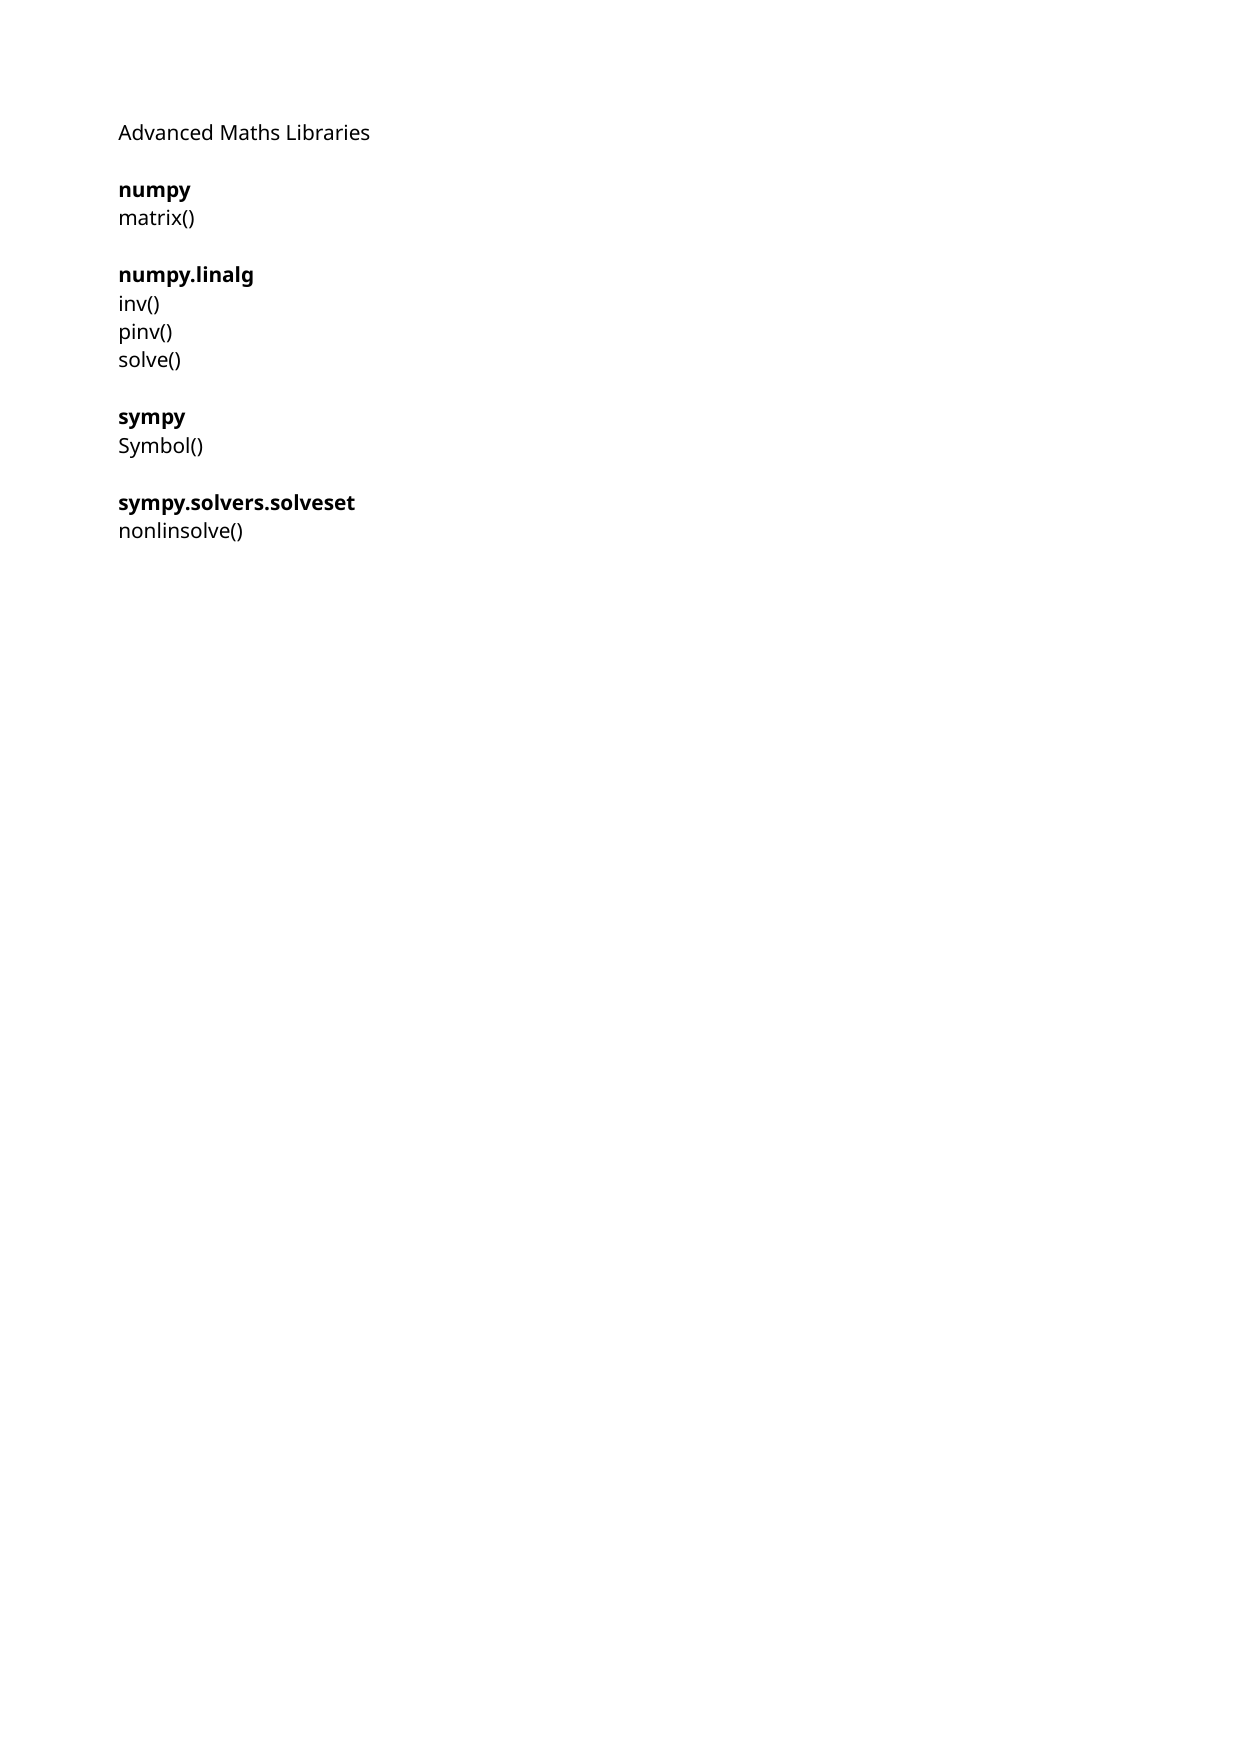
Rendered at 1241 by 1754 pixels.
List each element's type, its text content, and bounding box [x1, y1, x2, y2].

text inv() [118, 289, 1122, 317]
text sympy [118, 402, 1122, 431]
text numpy [118, 175, 1122, 203]
text pinv() [118, 317, 1122, 346]
text sympy.solvers.solveset [118, 488, 1122, 516]
text nonlinsolve() [118, 516, 1122, 545]
text solve() [118, 346, 1122, 374]
text numpy.linalg [118, 260, 1122, 289]
text matrix() [118, 203, 1122, 232]
text Advanced Maths Libraries [118, 118, 1122, 147]
text Symbol() [118, 431, 1122, 459]
